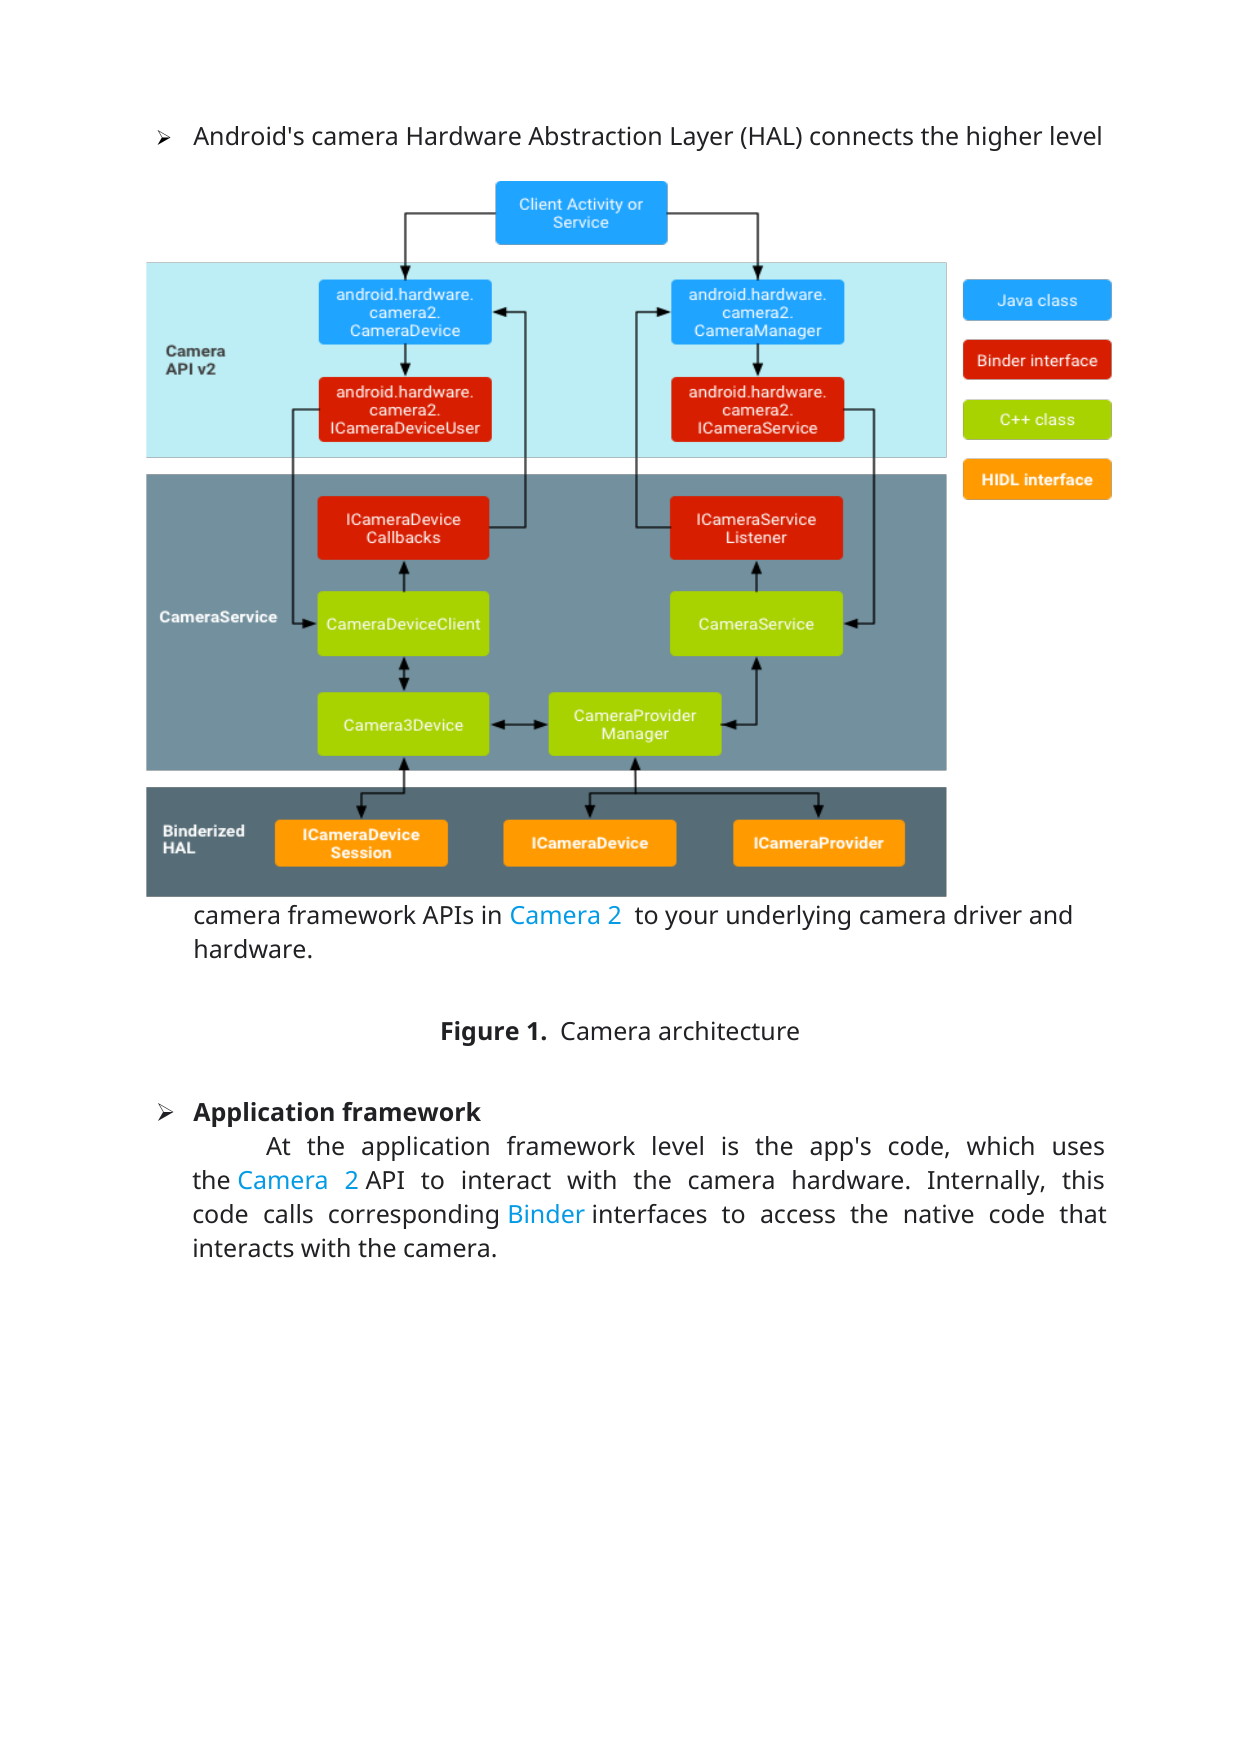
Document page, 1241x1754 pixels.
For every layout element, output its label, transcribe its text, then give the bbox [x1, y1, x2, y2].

list Android's camera Hardware Abstraction Layer (HAL) connects the higher level camera framework APIs in Camera 2 to your underlying camera driver and hardware. [156, 118, 1122, 966]
subtitle Application framework [156, 1094, 1122, 1129]
list At the application framework level is the app's code, which uses the Camera 2 API to interact with the camera hardware. Internally, this code calls corresponding Binder interfaces to access the native code that interacts with the camera. [118, 1129, 1122, 1265]
text Figure 1. Camera architecture [118, 1013, 1122, 1047]
picture [146, 181, 1113, 898]
